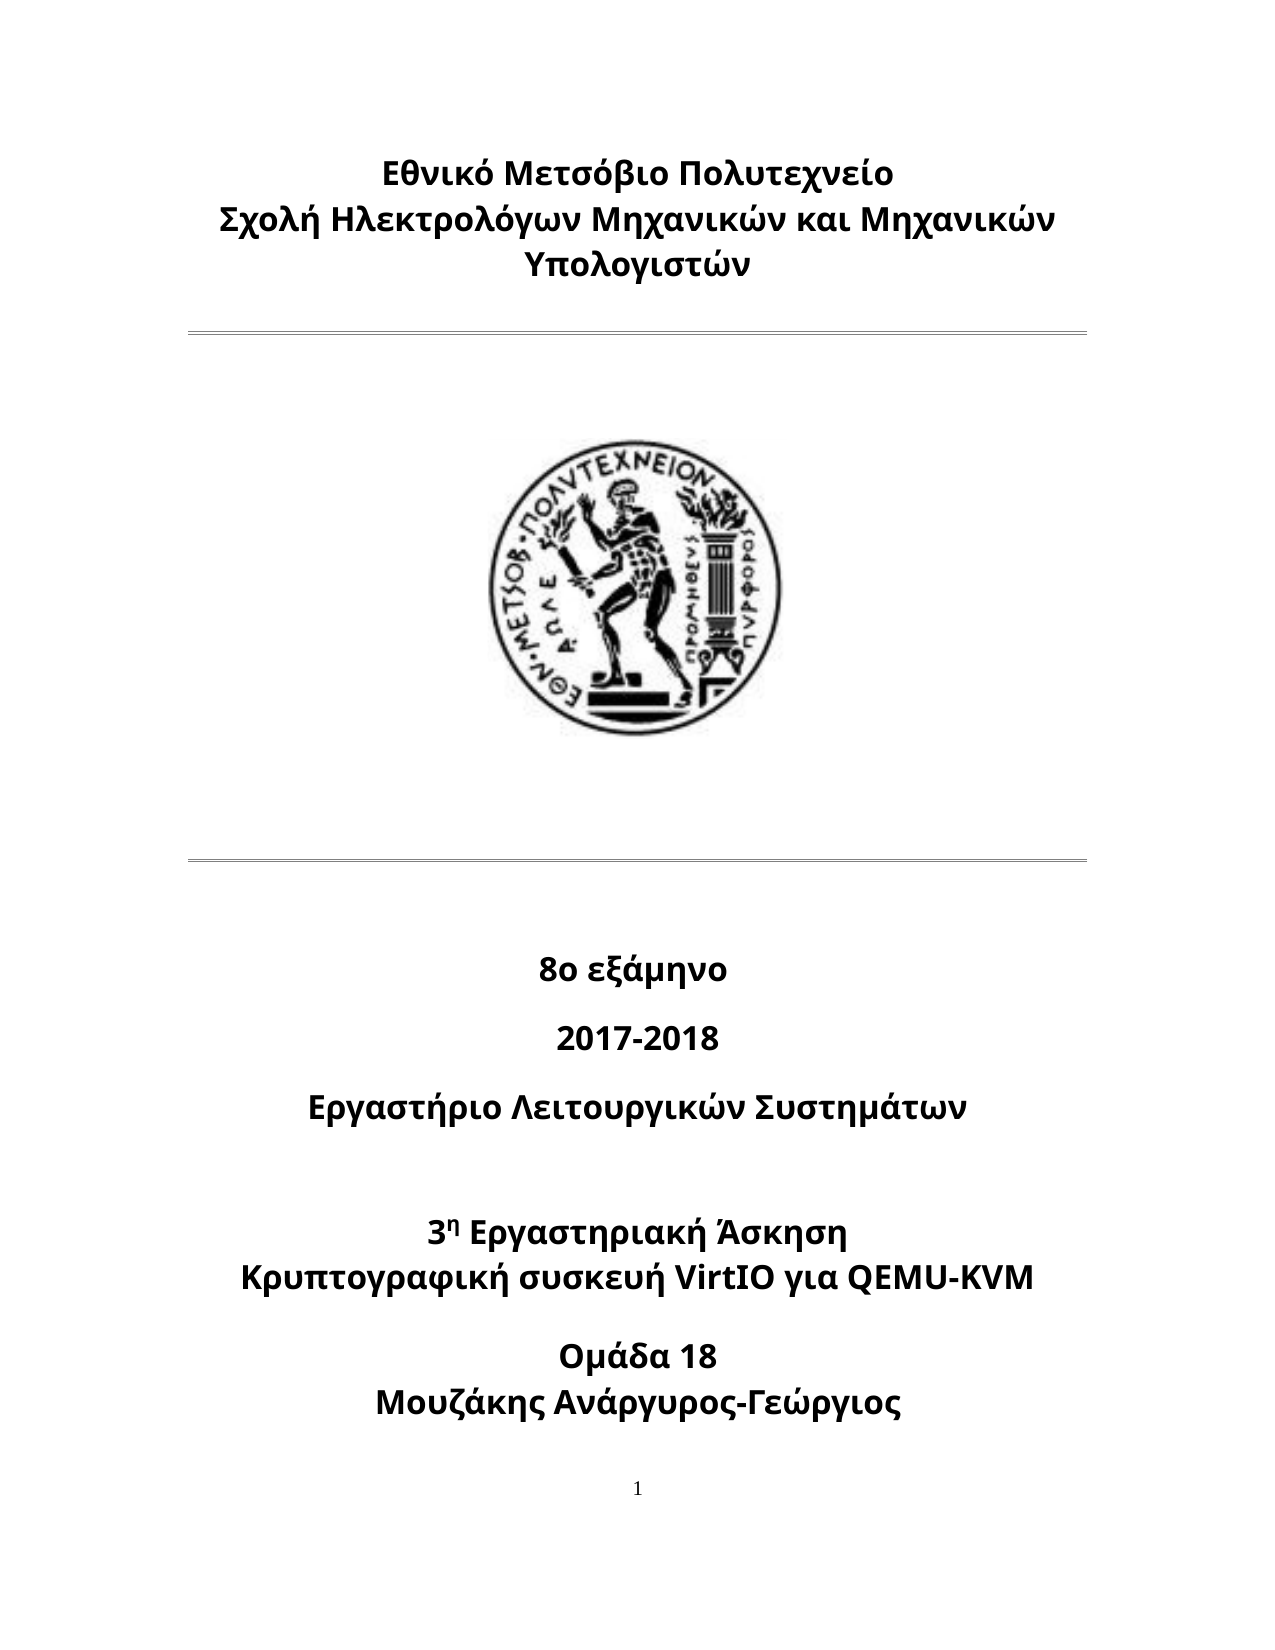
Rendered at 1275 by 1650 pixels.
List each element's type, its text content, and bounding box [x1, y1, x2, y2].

text 3η Εργαστηριακή Άσκηση [187, 1208, 1087, 1254]
text Κρυπτογραφική συσκευή VirtIO για QEMU-KVM [187, 1254, 1087, 1299]
text Μουζάκης Ανάργυρος-Γεώργιος [187, 1379, 1087, 1424]
text 8ο εξάμηνο [187, 946, 1087, 991]
text Εθνικό Μετσόβιο Πολυτεχνείο [187, 150, 1087, 195]
text Εργαστήριο Λειτουργικών Συστημάτων [187, 1084, 1087, 1129]
text Σχολή Ηλεκτρολόγων Μηχανικών και Μηχανικών Υπολογιστών [187, 195, 1087, 286]
text Ομάδα 18 [187, 1333, 1087, 1379]
text 2017-2018 [187, 1015, 1087, 1060]
